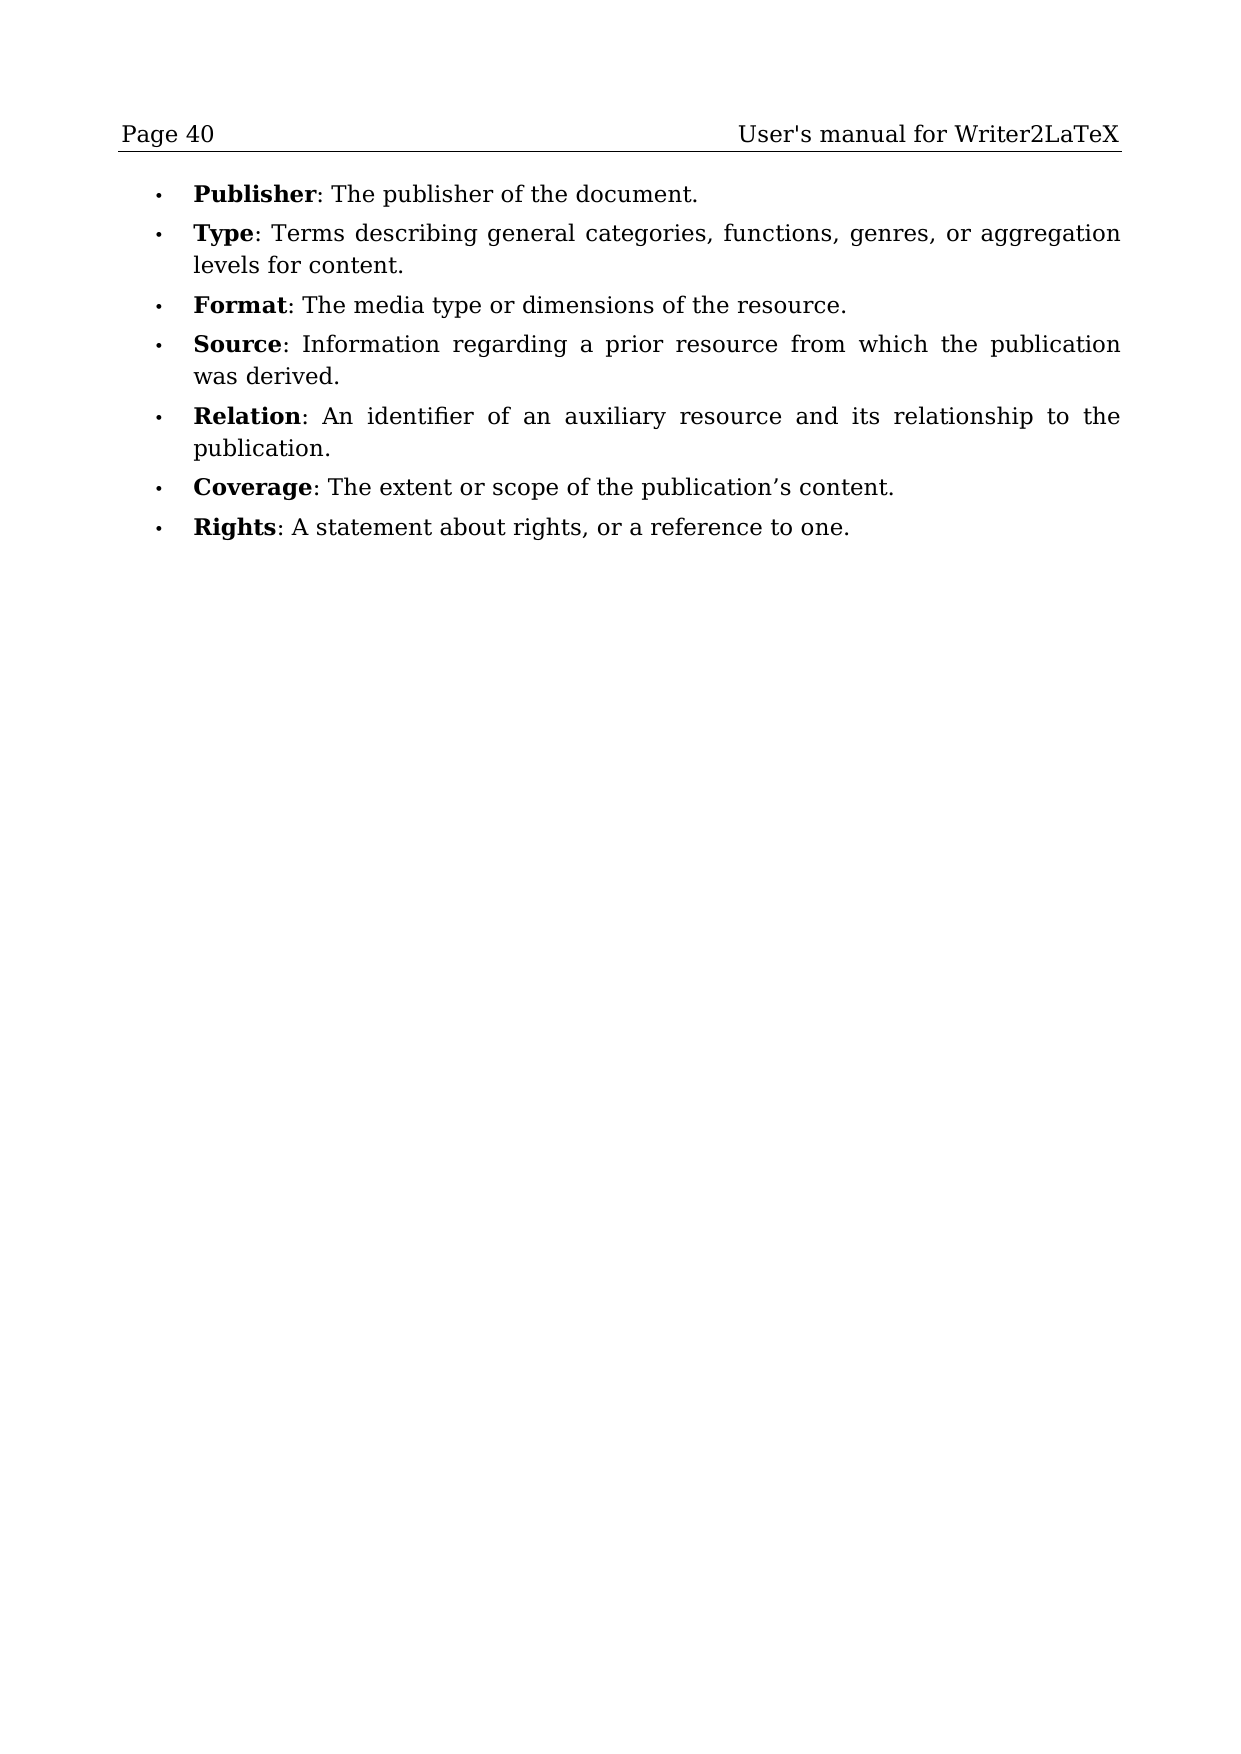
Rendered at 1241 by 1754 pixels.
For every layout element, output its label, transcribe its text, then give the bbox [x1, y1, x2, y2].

list Coverage: The extent or scope of the publication’s content. [156, 474, 1122, 501]
list Rights: A statement about rights, or a reference to one. [156, 514, 1122, 541]
list Type: Terms describing general categories, functions, genres, or aggregation levels for content. [156, 220, 1122, 279]
list Source: Information regarding a prior resource from which the publication was derived. [156, 331, 1122, 390]
list Publisher: The publisher of the document. [156, 181, 1122, 207]
list Relation: An identifier of an auxiliary resource and its relationship to the publication. [156, 403, 1122, 462]
list Format: The media type or dimensions of the resource. [156, 292, 1122, 318]
